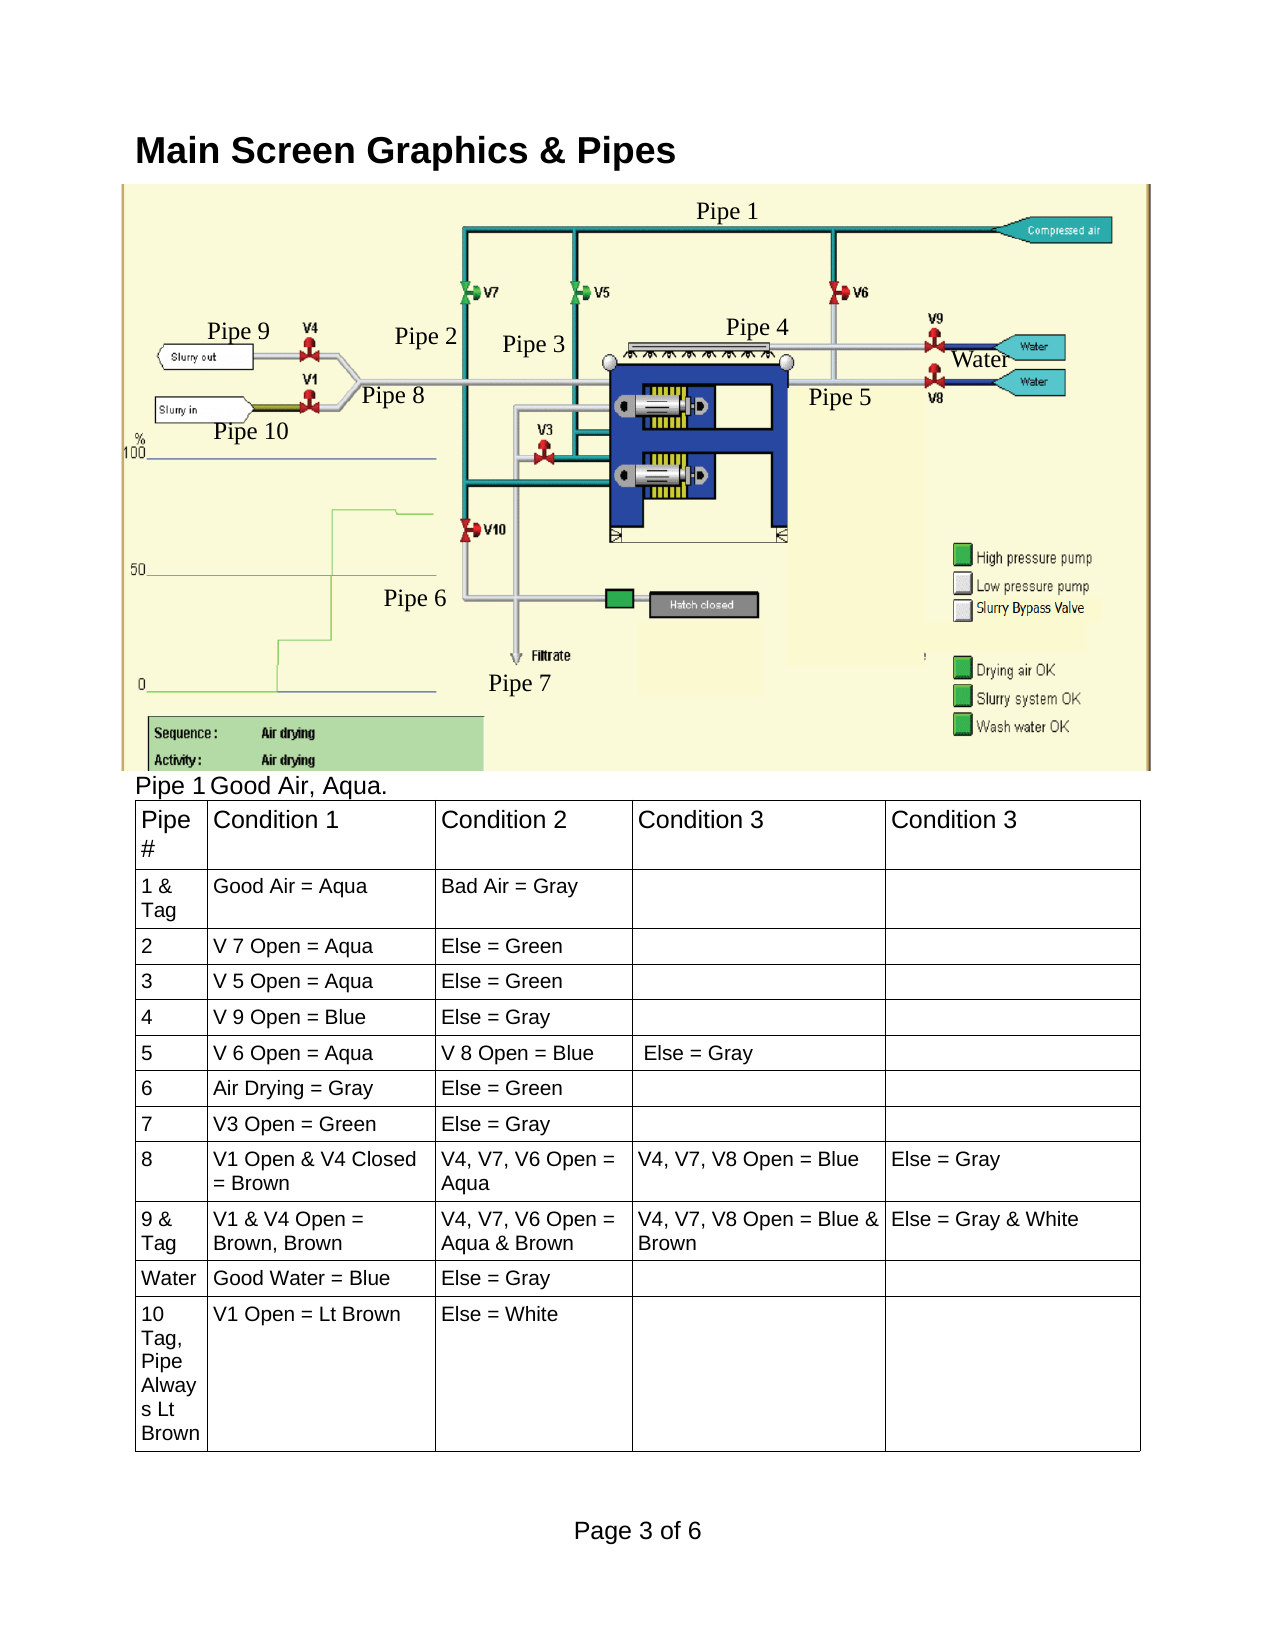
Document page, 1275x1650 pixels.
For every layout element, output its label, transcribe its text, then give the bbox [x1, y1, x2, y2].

table_header Condition 1 [208, 801, 435, 868]
subtitle Main Screen Graphics & Pipes [135, 129, 1140, 172]
table_cell 2 [136, 929, 207, 963]
table_cell Else = Gray & White [886, 1202, 1140, 1260]
table_cell Else = Gray [633, 1036, 885, 1070]
table_cell 6 [136, 1071, 207, 1106]
table_cell Water [136, 1261, 207, 1296]
table_cell Else = Green [436, 929, 632, 963]
table_cell [633, 1000, 885, 1034]
table_cell [633, 1071, 885, 1106]
table_cell Else = Gray [436, 1107, 632, 1141]
table_cell Else = Green [436, 965, 632, 999]
table_cell Else = Gray [886, 1142, 1140, 1201]
table_cell [633, 1261, 885, 1296]
table_cell [886, 1036, 1140, 1070]
table_cell V 7 Open = Aqua [208, 929, 435, 963]
table_header Condition 3 [633, 801, 885, 868]
table_cell V4, V7, V6 Open = Aqua & Brown [436, 1202, 632, 1260]
table_cell V1 Open = Lt Brown [208, 1297, 435, 1451]
table_cell [886, 929, 1140, 963]
table_cell Air Drying = Gray [208, 1071, 435, 1106]
table_cell V4, V7, V6 Open = Aqua [436, 1142, 632, 1201]
table_cell [633, 1107, 885, 1141]
table_cell [633, 965, 885, 999]
table_cell V4, V7, V8 Open = Blue [633, 1142, 885, 1201]
table_cell 10 Tag, Pipe Always Lt Brown [136, 1297, 207, 1451]
table_cell [886, 1000, 1140, 1034]
table_cell 5 [136, 1036, 207, 1070]
table_cell 1 & Tag [136, 870, 207, 928]
table_cell 3 [136, 965, 207, 999]
table_cell [886, 1107, 1140, 1141]
table_cell V 9 Open = Blue [208, 1000, 435, 1034]
table_cell Else = Gray [436, 1000, 632, 1034]
table_header Condition 3 [886, 801, 1140, 868]
table_cell 8 [136, 1142, 207, 1201]
table_cell Good Water = Blue [208, 1261, 435, 1296]
table_cell Else = White [436, 1297, 632, 1451]
table_cell Good Air = Aqua [208, 870, 435, 928]
table_cell V 6 Open = Aqua [208, 1036, 435, 1070]
picture [121, 184, 1154, 771]
table_cell [886, 1261, 1140, 1296]
table_cell Bad Air = Gray [436, 870, 632, 928]
text Pipe 1 Good Air, Aqua. [135, 771, 1140, 799]
table_cell [886, 1297, 1140, 1451]
table_cell 7 [136, 1107, 207, 1141]
table_cell [886, 965, 1140, 999]
table_cell Else = Green [436, 1071, 632, 1106]
table_cell [886, 870, 1140, 928]
table_cell V 5 Open = Aqua [208, 965, 435, 999]
table_header Condition 2 [436, 801, 632, 868]
table_cell V 8 Open = Blue [436, 1036, 632, 1070]
table_header Pipe # [136, 801, 207, 868]
table_cell 9 & Tag [136, 1202, 207, 1260]
table_cell [633, 929, 885, 963]
table_cell [633, 870, 885, 928]
table_cell [633, 1297, 885, 1451]
table_cell V3 Open = Green [208, 1107, 435, 1141]
table_cell [886, 1071, 1140, 1106]
table_cell V1 & V4 Open = Brown, Brown [208, 1202, 435, 1260]
table_cell 4 [136, 1000, 207, 1034]
table_cell Else = Gray [436, 1261, 632, 1296]
table_cell V1 Open & V4 Closed = Brown [208, 1142, 435, 1201]
table_cell V4, V7, V8 Open = Blue & Brown [633, 1202, 885, 1260]
